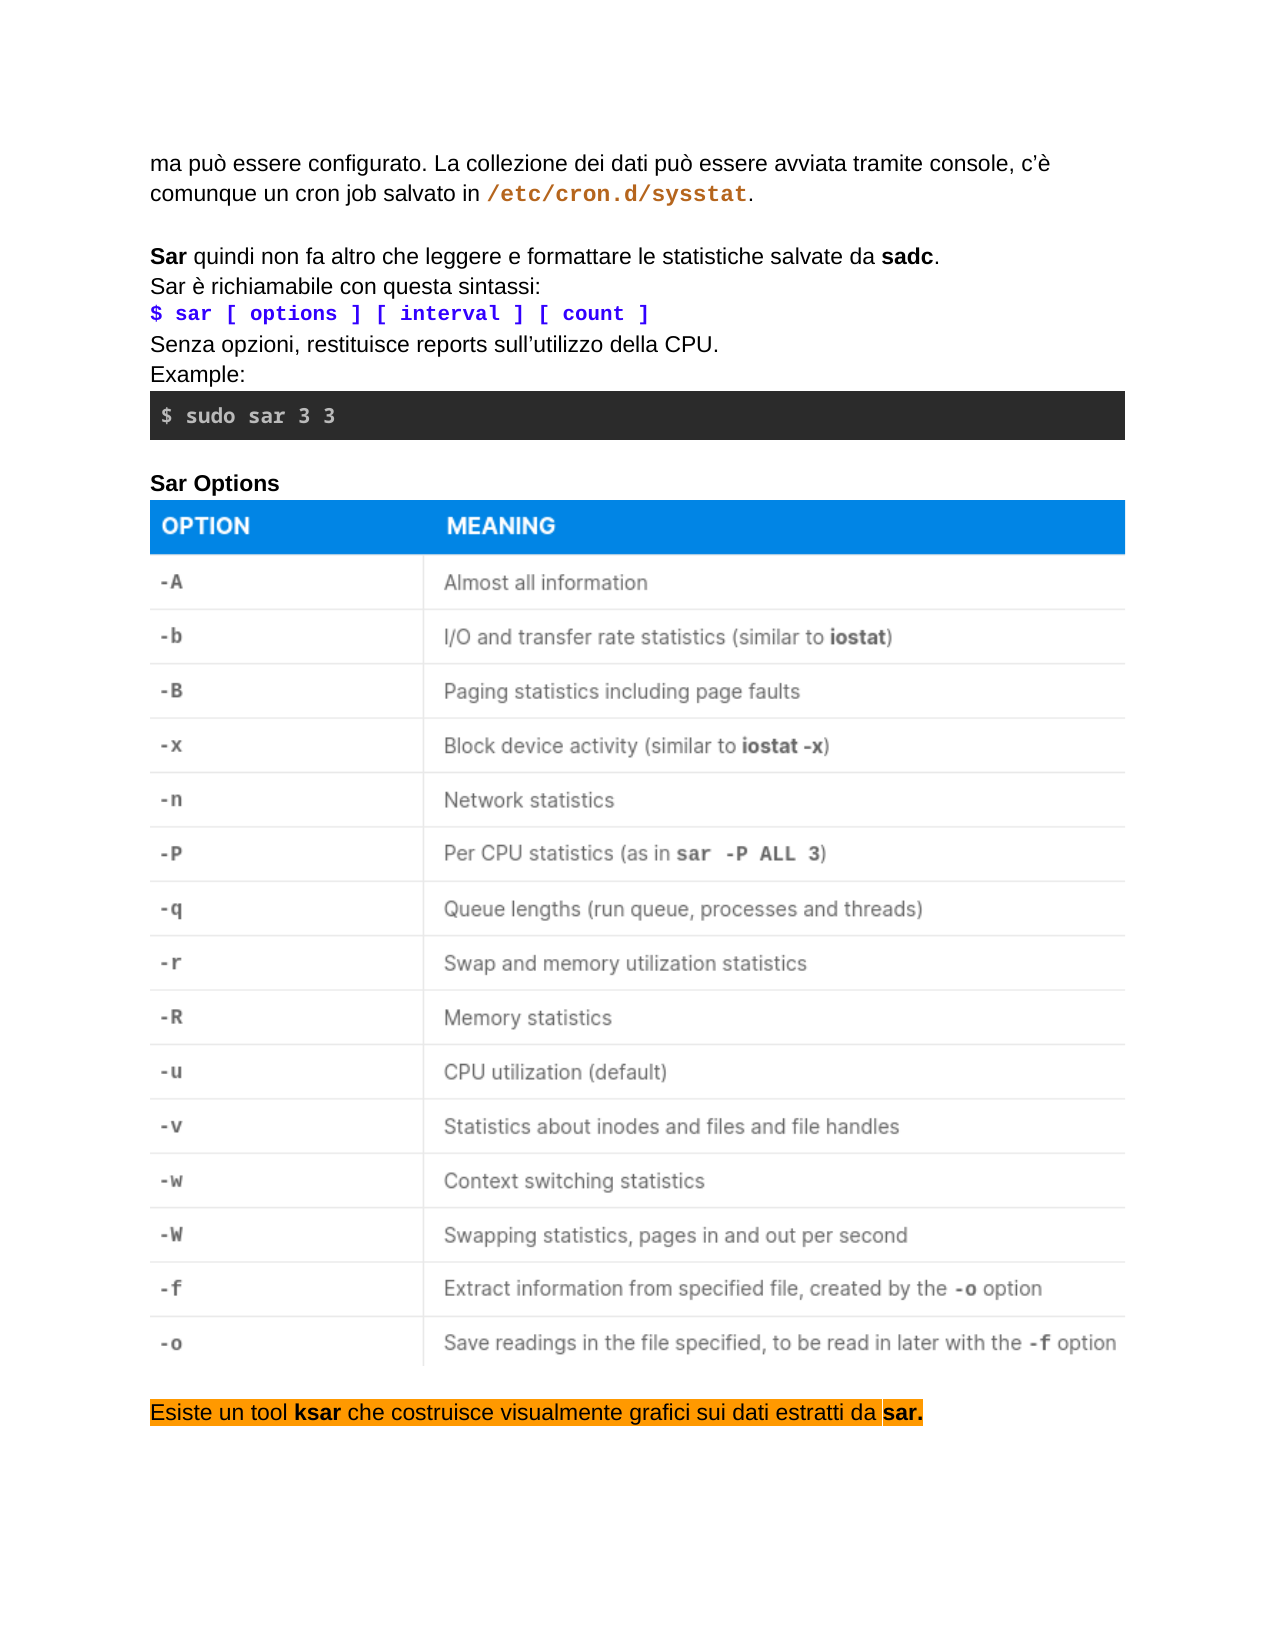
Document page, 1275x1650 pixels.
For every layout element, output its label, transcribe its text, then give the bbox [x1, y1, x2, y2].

text Example: [150, 361, 1125, 387]
text Sar Options [150, 470, 1125, 497]
text ma può essere configurato. La collezione dei dati può essere avviata tramite console, c’è comunque un cron job salvato in /etc/cron.d/sysstat. [150, 150, 1125, 208]
table_header $ sudo sar 3 3 [150, 391, 1125, 440]
text Senza opzioni, restituisce reports sull’utilizzo della CPU. [150, 331, 1125, 357]
picture [150, 500, 1125, 1366]
text Esiste un tool ksar che costruisce visualmente grafici sui dati estratti da sar. [150, 1399, 1125, 1426]
text Sar è richiamabile con questa sintassi: [150, 273, 1125, 299]
text Sar quindi non fa altro che leggere e formattare le statistiche salvate da sadc. [150, 243, 1125, 269]
text $ sar [ options ] [ interval ] [ count ] [150, 303, 1125, 327]
